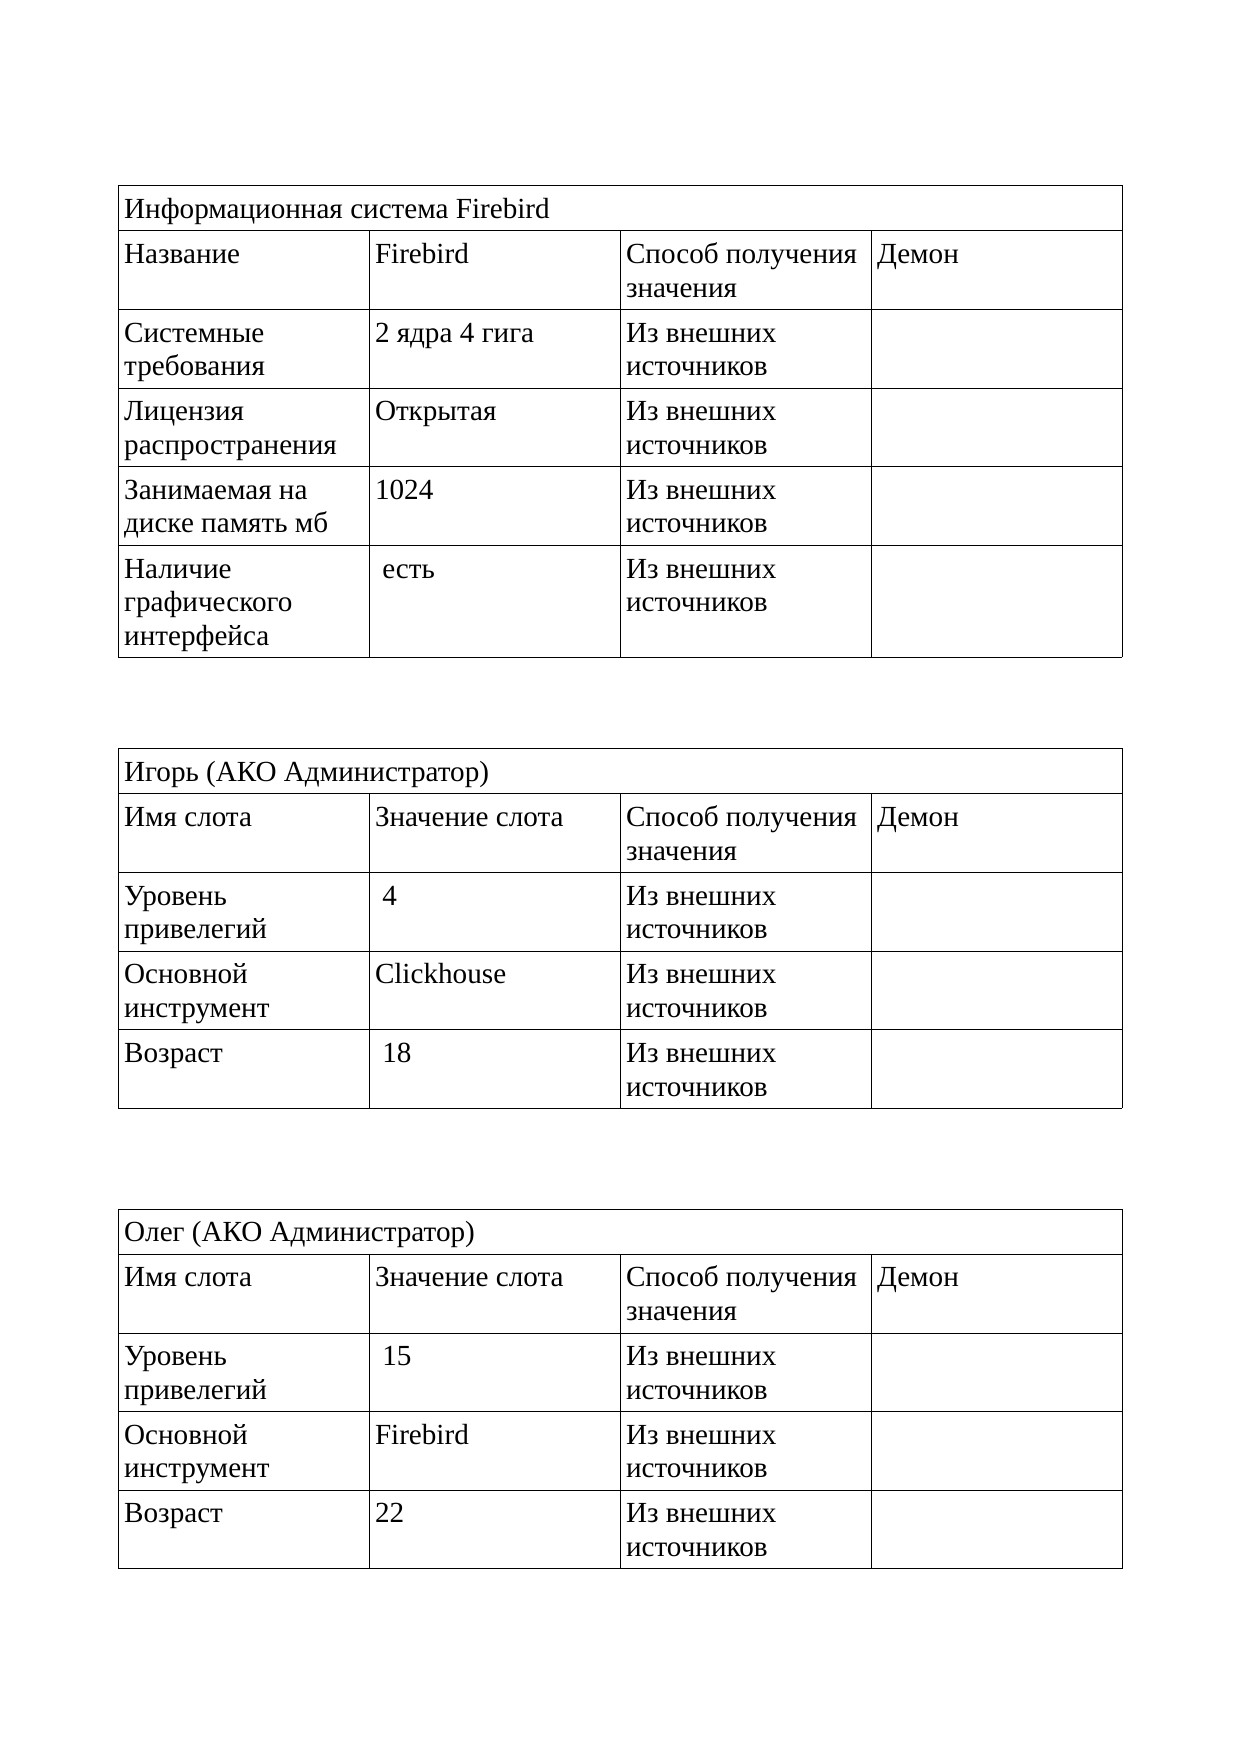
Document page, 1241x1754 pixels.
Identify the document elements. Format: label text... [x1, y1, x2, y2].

table_cell Уровень привелегий [119, 1334, 369, 1411]
table_cell Значение слота [370, 1255, 620, 1332]
table_cell Способ получения значения [621, 231, 871, 309]
table_cell Системные требования [119, 310, 369, 388]
table_cell Имя слота [119, 1255, 369, 1332]
table_cell [872, 873, 1122, 951]
table_header Олег (АКО Администратор) [119, 1210, 1122, 1254]
table_cell Основной инструмент [119, 1412, 369, 1490]
table_cell Возраст [119, 1030, 369, 1108]
table_cell [872, 467, 1122, 545]
table_cell Уровень привелегий [119, 873, 369, 951]
table_cell 22 [370, 1491, 620, 1568]
table_cell Основной инструмент [119, 952, 369, 1029]
table_cell Демон [872, 1255, 1122, 1332]
table_cell Из внешних источников [621, 873, 871, 951]
table_cell 18 [370, 1030, 620, 1108]
table_cell Из внешних источников [621, 1030, 871, 1108]
table_cell Из внешних источников [621, 546, 871, 657]
table_cell Лицензия распространения [119, 389, 369, 466]
table_cell [872, 546, 1122, 657]
table_cell Занимаемая на диске память мб [119, 467, 369, 545]
table_cell Демон [872, 231, 1122, 309]
table_cell есть [370, 546, 620, 657]
table_cell [872, 952, 1122, 1029]
table_cell [872, 1491, 1122, 1568]
table_cell Наличие графического интерфейса [119, 546, 369, 657]
table_cell Способ получения значения [621, 794, 871, 872]
table_cell 4 [370, 873, 620, 951]
table_cell 2 ядра 4 гига [370, 310, 620, 388]
table_cell [872, 310, 1122, 388]
table_cell [872, 389, 1122, 466]
table_cell [872, 1030, 1122, 1108]
table_cell Clickhouse [370, 952, 620, 1029]
table_cell Firebird [370, 231, 620, 309]
table_cell Открытая [370, 389, 620, 466]
table_cell Демон [872, 794, 1122, 872]
table_cell Из внешних источников [621, 1491, 871, 1568]
table_cell Firebird [370, 1412, 620, 1490]
table_cell Название [119, 231, 369, 309]
table_cell Из внешних источников [621, 952, 871, 1029]
table_cell Способ получения значения [621, 1255, 871, 1332]
table_cell Из внешних источников [621, 389, 871, 466]
table_cell Из внешних источников [621, 467, 871, 545]
table_cell Из внешних источников [621, 1412, 871, 1490]
table_cell Из внешних источников [621, 1334, 871, 1411]
table_header Информационная система Firebird [119, 186, 1122, 230]
table_header Игорь (АКО Администратор) [119, 749, 1122, 793]
table_cell 15 [370, 1334, 620, 1411]
table_cell Значение слота [370, 794, 620, 872]
table_cell Из внешних источников [621, 310, 871, 388]
table_cell Возраст [119, 1491, 369, 1568]
table_cell [872, 1412, 1122, 1490]
table_cell 1024 [370, 467, 620, 545]
table_cell Имя слота [119, 794, 369, 872]
table_cell [872, 1334, 1122, 1411]
